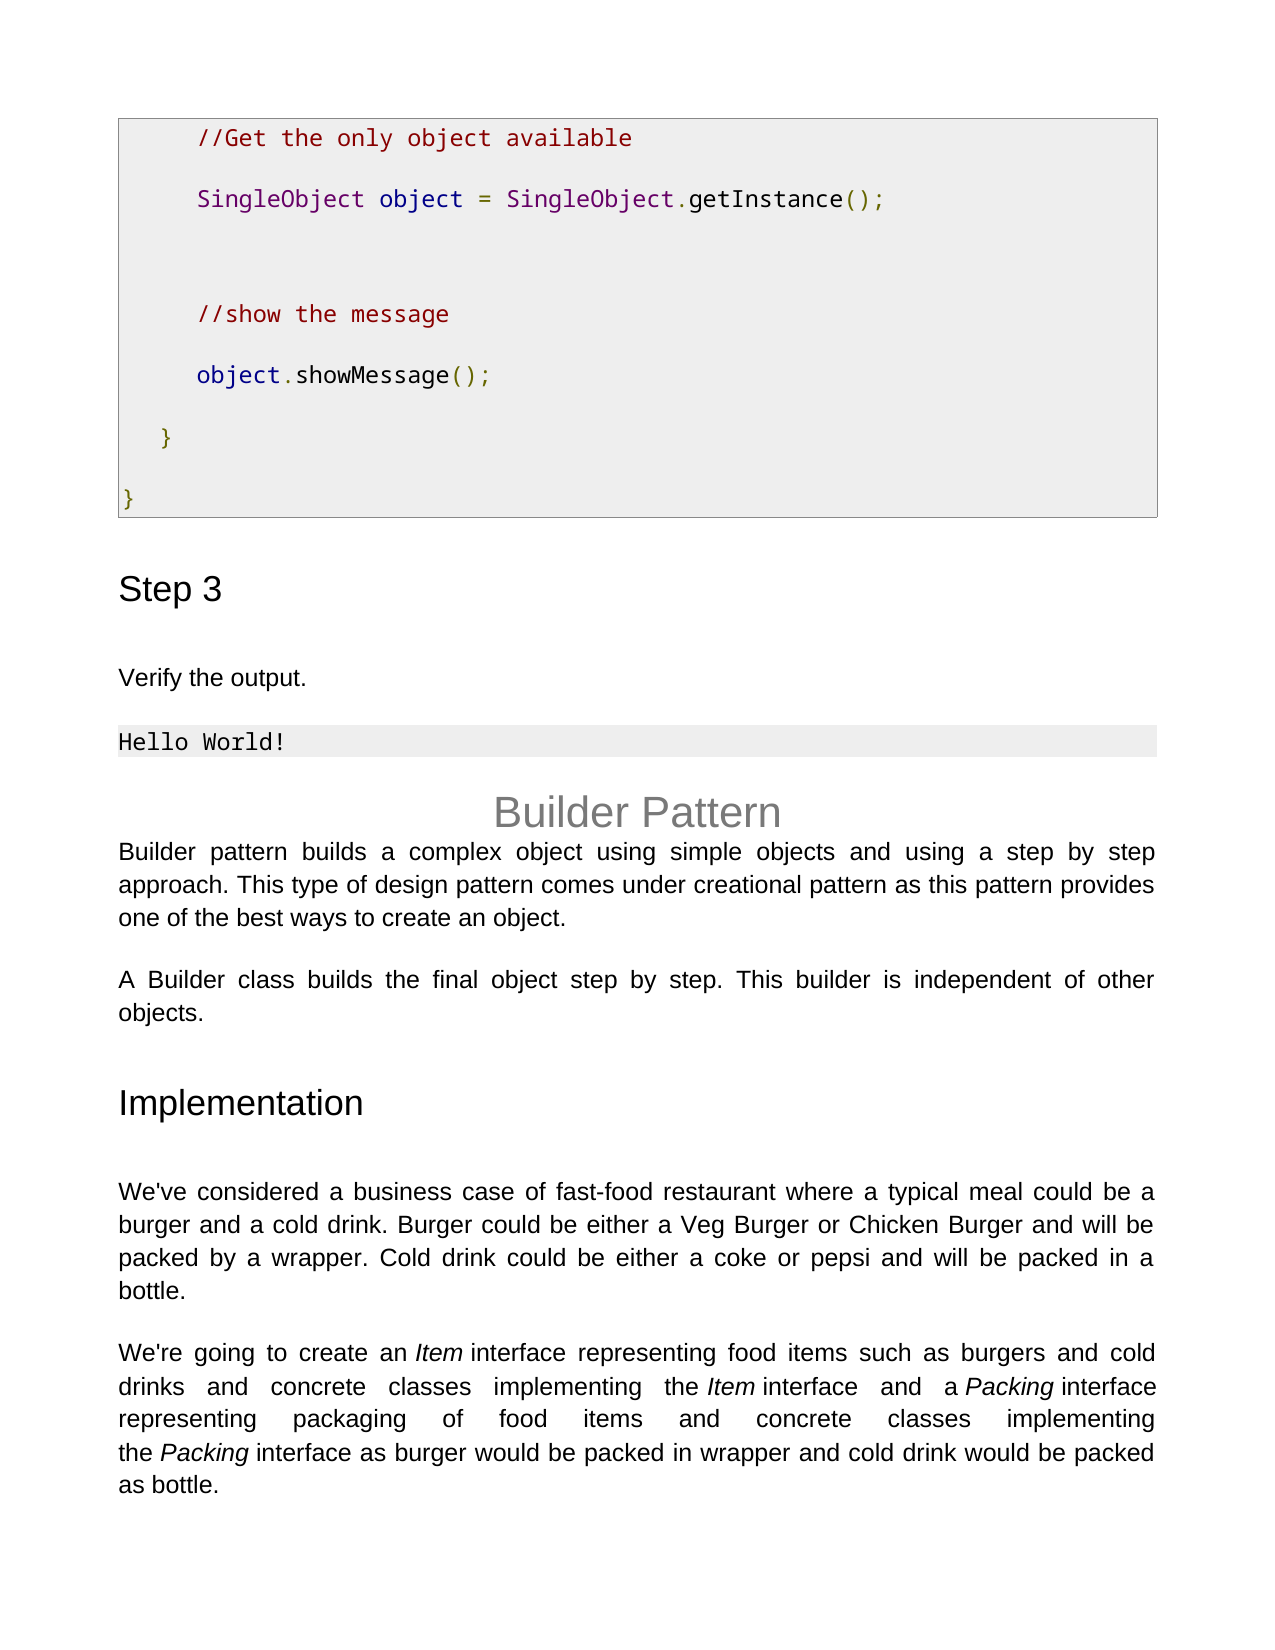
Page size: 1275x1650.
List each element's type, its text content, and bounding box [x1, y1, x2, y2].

text We're going to create an Item interface representing food items such as burgers and cold drinks and concrete classes implementing the Item interface and a Packing interface representing packaging of food items and concrete classes implementing the Packing interface as burger would be packed in wrapper and cold drink would be packed as bottle. [118, 1338, 1157, 1499]
text object.showMessage(); [119, 356, 1157, 391]
subtitle Step 3 [118, 567, 1157, 609]
text } [119, 478, 1157, 517]
text //Get the only object available [119, 119, 1157, 153]
text Hello World! [118, 725, 1157, 757]
text Verify the output. [118, 662, 1157, 691]
text SingleObject object = SingleObject.getInstance(); [119, 179, 1157, 215]
text We've considered a business case of fast-food restaurant where a typical meal could be a burger and a cold drink. Burger could be either a Veg Burger or Chicken Burger and will be packed by a wrapper. Cold drink could be either a coke or pepsi and will be packed in a bottle. [118, 1177, 1157, 1305]
text Builder pattern builds a complex object using simple objects and using a step by step approach. This type of design pattern comes under creational pattern as this pattern provides one of the best ways to create an object. [118, 837, 1157, 932]
text A Builder class builds the final object step by step. This builder is independent of other objects. [118, 965, 1157, 1027]
text } [119, 417, 1157, 452]
subtitle Builder Pattern [118, 786, 1157, 837]
subtitle Implementation [118, 1082, 1157, 1123]
text //show the message [119, 294, 1157, 329]
